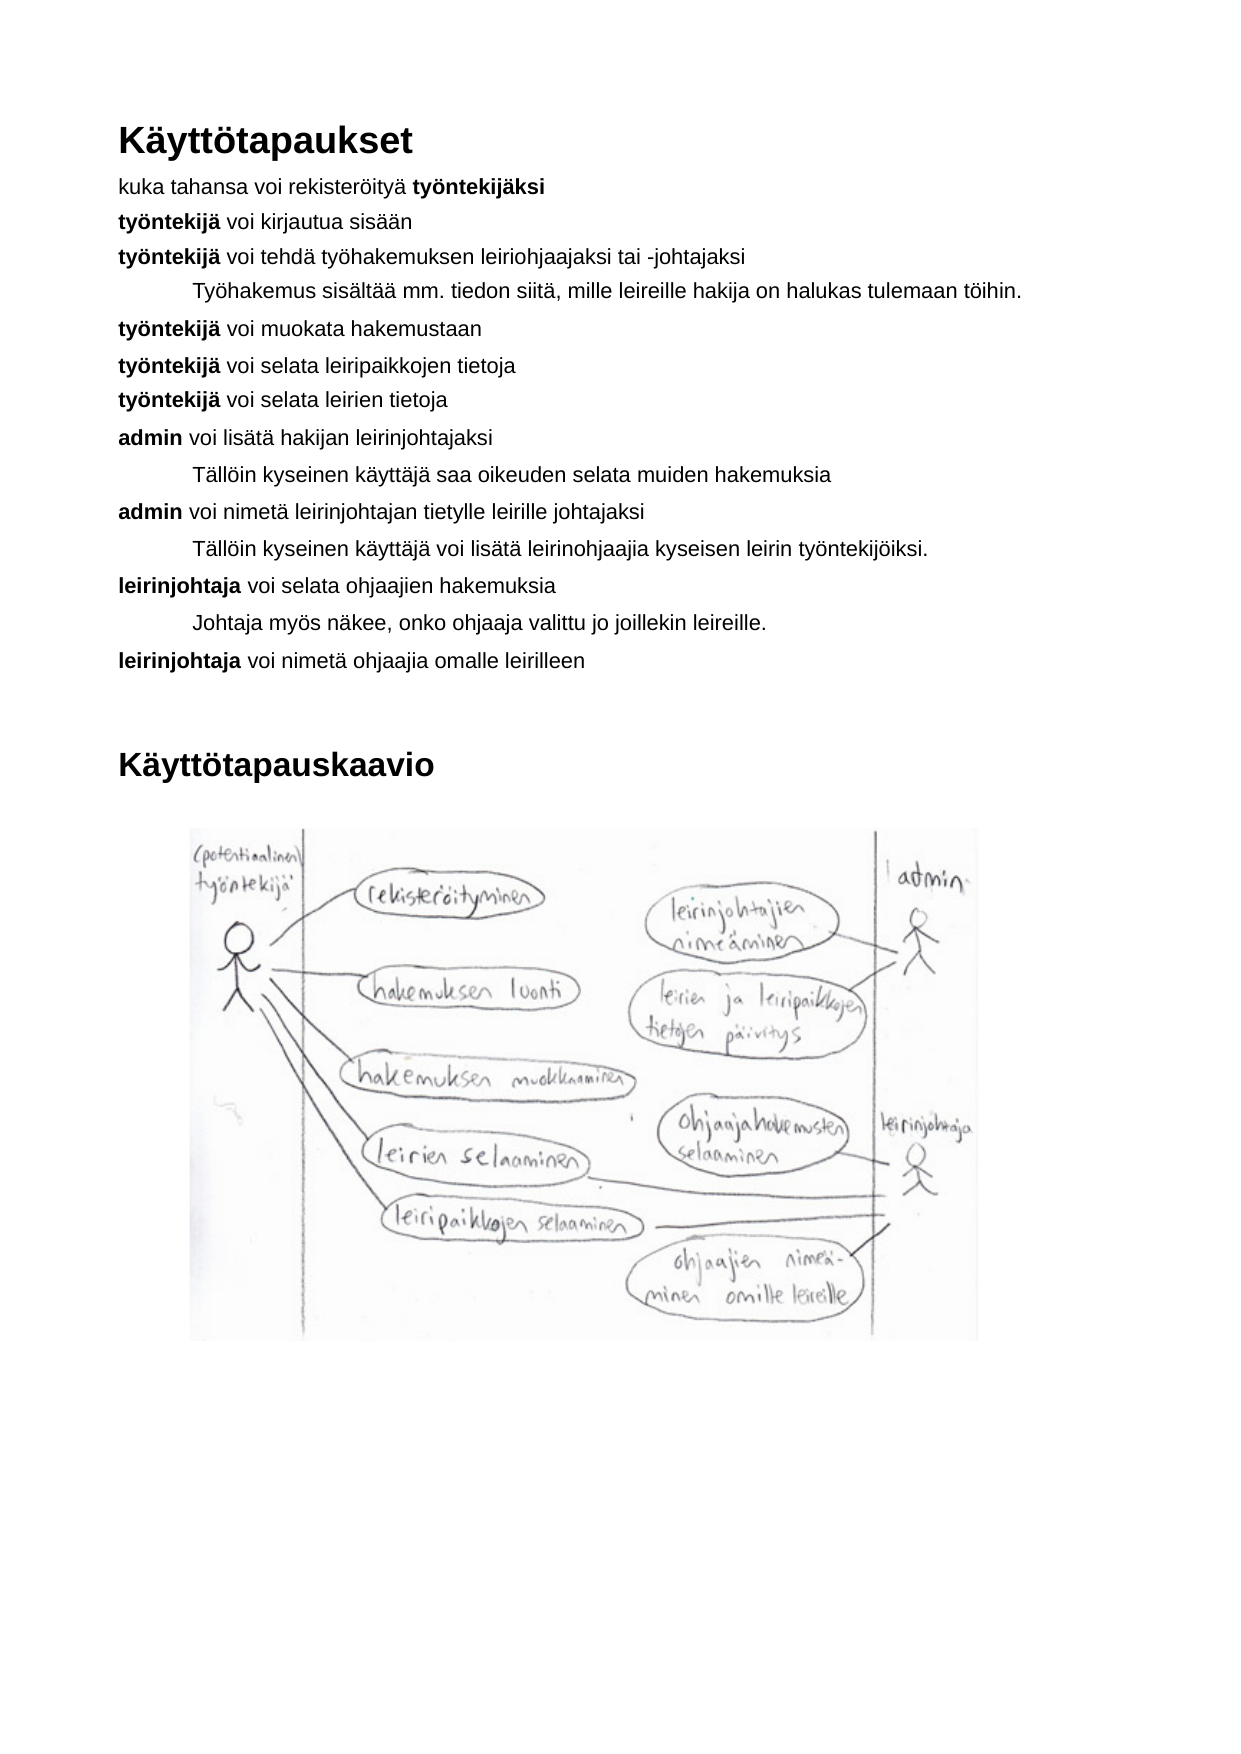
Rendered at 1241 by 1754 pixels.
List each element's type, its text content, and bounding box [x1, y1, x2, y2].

text Tällöin kyseinen käyttäjä saa oikeuden selata muiden hakemuksia [118, 462, 1122, 487]
text admin voi lisätä hakijan leirinjohtajaksi [118, 422, 1122, 451]
text leirinjohtaja voi nimetä ohjaajia omalle leirilleen [118, 645, 1122, 673]
text työntekijä voi selata leirien tietoja [118, 387, 1122, 412]
text admin voi nimetä leirinjohtajan tietylle leirille johtajaksi [118, 496, 1122, 525]
picture [189, 828, 979, 1341]
text työntekijä voi tehdä työhakemuksen leiriohjaajaksi tai -johtajaksi [118, 244, 1122, 269]
text Työhakemus sisältää mm. tiedon siitä, mille leireille hakija on halukas tulemaan töihin. [118, 278, 1122, 303]
text leirinjohtaja voi selata ohjaajien hakemuksia [118, 571, 1122, 599]
text Johtaja myös näkee, onko ohjaaja valittu jo joillekin leireille. [118, 610, 1122, 635]
text Tällöin kyseinen käyttäjä voi lisätä leirinohjaajia kyseisen leirin työntekijöiksi. [118, 536, 1122, 561]
text työntekijä voi kirjautua sisään [118, 209, 1122, 234]
subtitle Käyttötapaukset [118, 118, 1122, 162]
text työntekijä voi selata leiripaikkojen tietoja [118, 353, 1122, 378]
text kuka tahansa voi rekisteröityä työntekijäksi [118, 174, 1122, 199]
subtitle Käyttötapauskaavio [118, 745, 1122, 783]
text työntekijä voi muokata hakemustaan [118, 313, 1122, 342]
